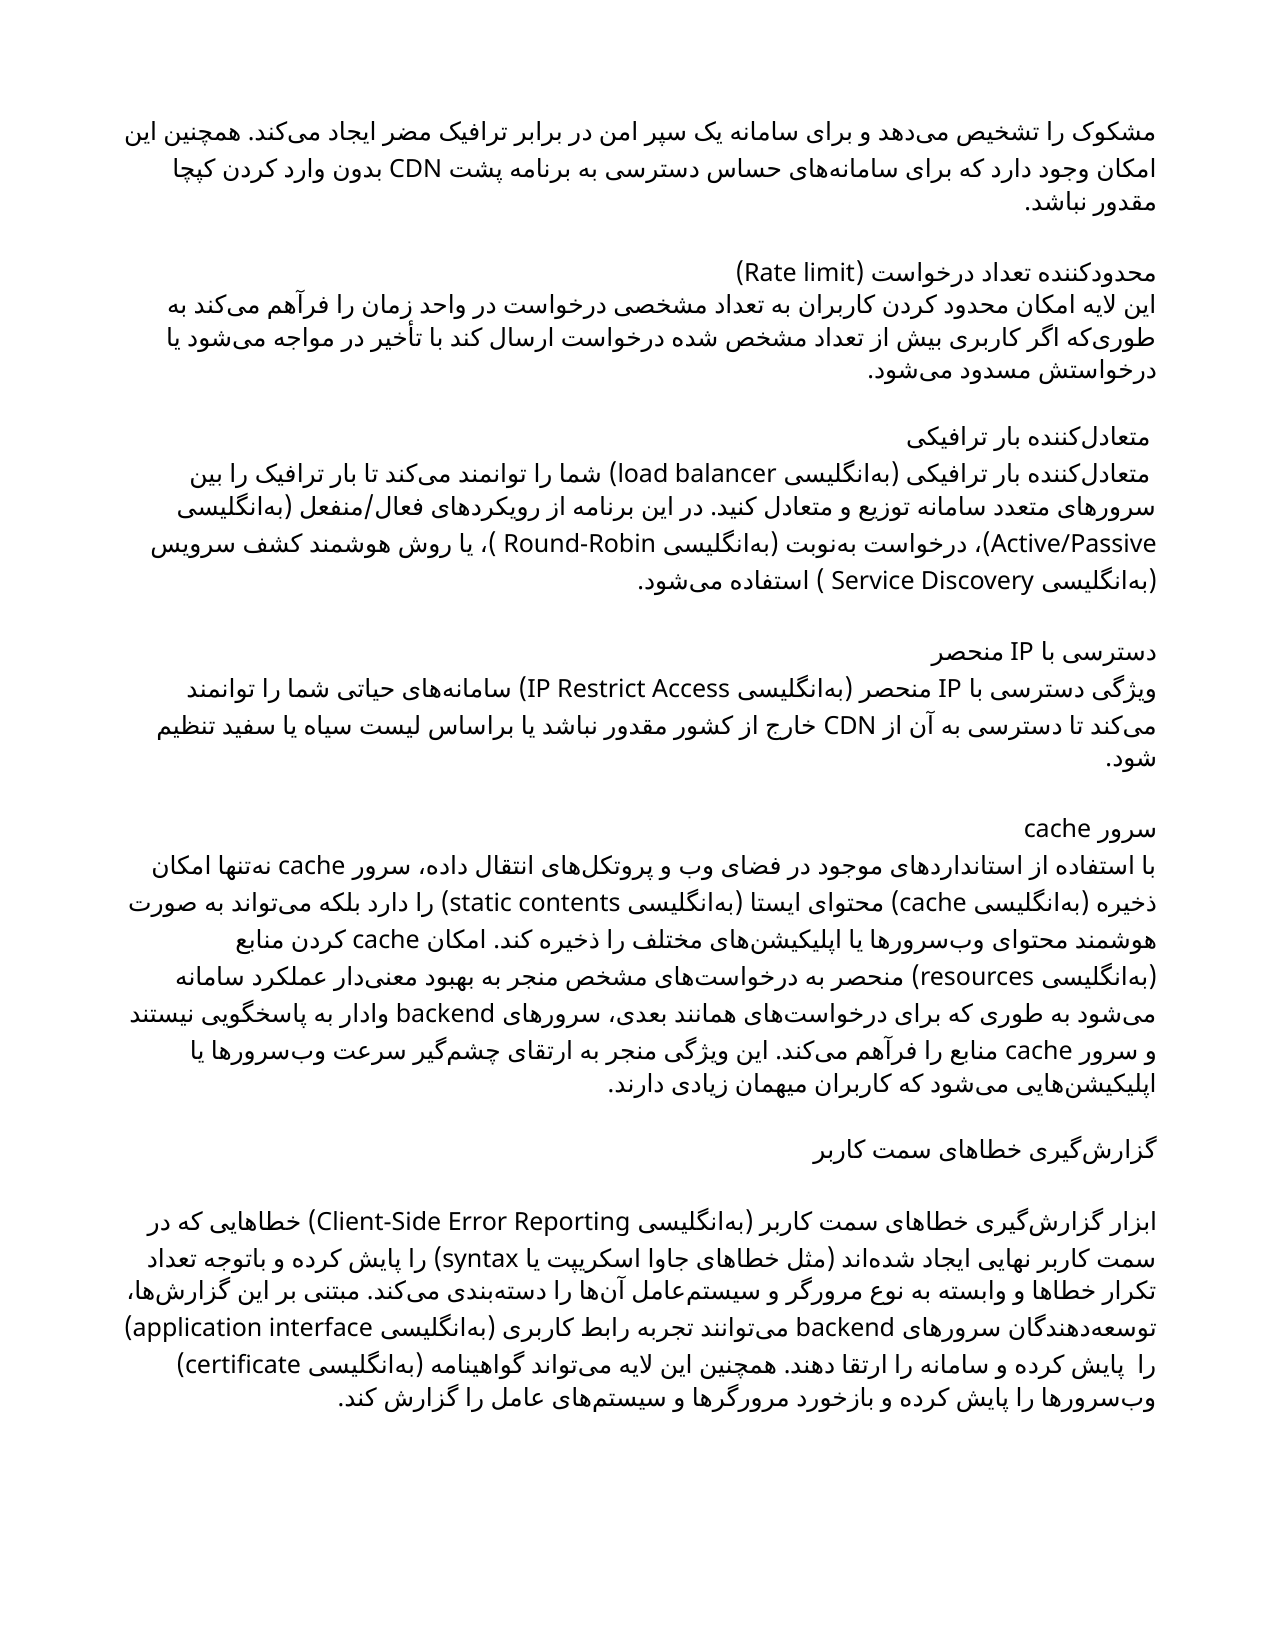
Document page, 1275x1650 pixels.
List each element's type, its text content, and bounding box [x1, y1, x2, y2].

text متعادل‌کننده بار ترافیکی [118, 423, 1157, 456]
text با استفاده از استانداردهای موجود در فضای وب و پروتکل‌های انتقال داده، سرور cache نه‌تنها امکان ‌ذخیره (به‌انگلیسی cache) محتوای ایستا (به‌انگلیسی static contents) را دارد بلکه می‌تواند به صورت هوشمند محتوای وب‌سرورها یا اپلیکیشن‌های مختلف را ذخیره کند. امکان cache کردن منابع (به‌انگلیسی resources) منحصر به درخواست‌های مشخص منجر به بهبود معنی‌دار عملکرد سامانه می‌شود به طوری که برای درخواست‌های همانند بعدی، سرورهای backend وادار به پاسخگویی نیستند و سرور cache منابع را فرآهم می‌کند. این ویژگی منجر به ارتقای چشم‌گیر سرعت وب‌سرورها یا اپلیکیشن‌هایی می‌شود که کاربران میهمان زیادی دارند. [118, 848, 1157, 1102]
text این لایه امکان محدود کردن کاربران به تعداد مشخصی درخواست در واحد زمان را فرآهم می‌کند به طوری‌که اگر کاربری بیش‌ از تعداد مشخص شده درخواست ارسال کند با تأخیر در مواجه می‌شود یا درخواستش مسدود می‌شود. [118, 291, 1157, 389]
text ویژگی دسترسی با ‌IP منحصر (به‌انگلیسی IP Restrict Access) سامانه‌های حیاتی شما را توانمند می‌کند تا دسترسی به آن از CDN خارج از کشور مقدور نباشد یا براساس لیست سیاه یا سفید تنظیم شود. [118, 670, 1157, 777]
text متعادل‌کننده بار ترافیکی (به‌انگلیسی load balancer) شما را توانمند می‌کند تا بار ترافیک را بین سرورهای متعدد سامانه توزیع و متعادل کنید. در این برنامه از رویکردهای فعال/منفعل (به‌انگلیسی Active/Passive)، درخواست به‌نوبت (به‌انگلیسی Round-Robin )، یا روش هوشمند کشف سرویس (به‌انگلیسی Service Discovery ) استفاده می‌شود. [118, 456, 1157, 599]
text این لایه با ارسال آزمون‌های پاسخ‌چالش ( به‌انگلیسی challenge–response tests) مثل کپچا (به‌انگلیسی CAPTCHA) برای کاربرانی که درخواست‌های زیاد یا غیرمعمول فرستاده‌اند زیرساخت شما را در برابر حملات DOS و DDOS محافظت می‌کند. این محافظ به طور هوشمند IP های با فعالیت مشکوک را تشخیص می‌دهد و برای سامانه یک سپر امن در برابر ترافیک مضر ایجاد می‌کند. همچنین این امکان وجود دارد که برای سامانه‌های حساس دسترسی به برنامه پشت CDN بدون وارد کردن کپچا مقدور نباشد. [118, 118, 1157, 220]
text سرور cache [118, 811, 1157, 848]
text دسترسی با IP منحصر [118, 633, 1157, 670]
text گزارش‌گیری خطاهای سمت کاربر [118, 1137, 1157, 1169]
text ابزار گزارش‌گیری خطاهای سمت کاربر (به‌انگلیسی Client-Side Error Reporting) خطاهایی که در سمت کاربر نهایی ایجاد شده‌اند (مثل خطاهای جاوا اسکریپت یا syntax) را پایش کرده و باتوجه تعداد تکرار خطاها و وابسته به نوع مرورگر و سیستم‌عامل آن‌ها را دسته‌بندی می‌کند. مبتنی بر این گزارش‌ها، توسعه‌دهندگان سرورهای backend می‌توانند تجربه رابط کاربری (به‌انگلیسی application interface) را پایش کرده و سامانه را ارتقا دهند. همچنین این لایه می‌تواند گواهینامه (به‌انگلیسی certificate) وب‌سرورها را پایش کرده و بازخورد مرورگرها و سیستم‌های عامل را گزارش کند. [118, 1203, 1157, 1416]
text محدودکننده تعداد درخواست (Rate limit) [118, 254, 1157, 291]
